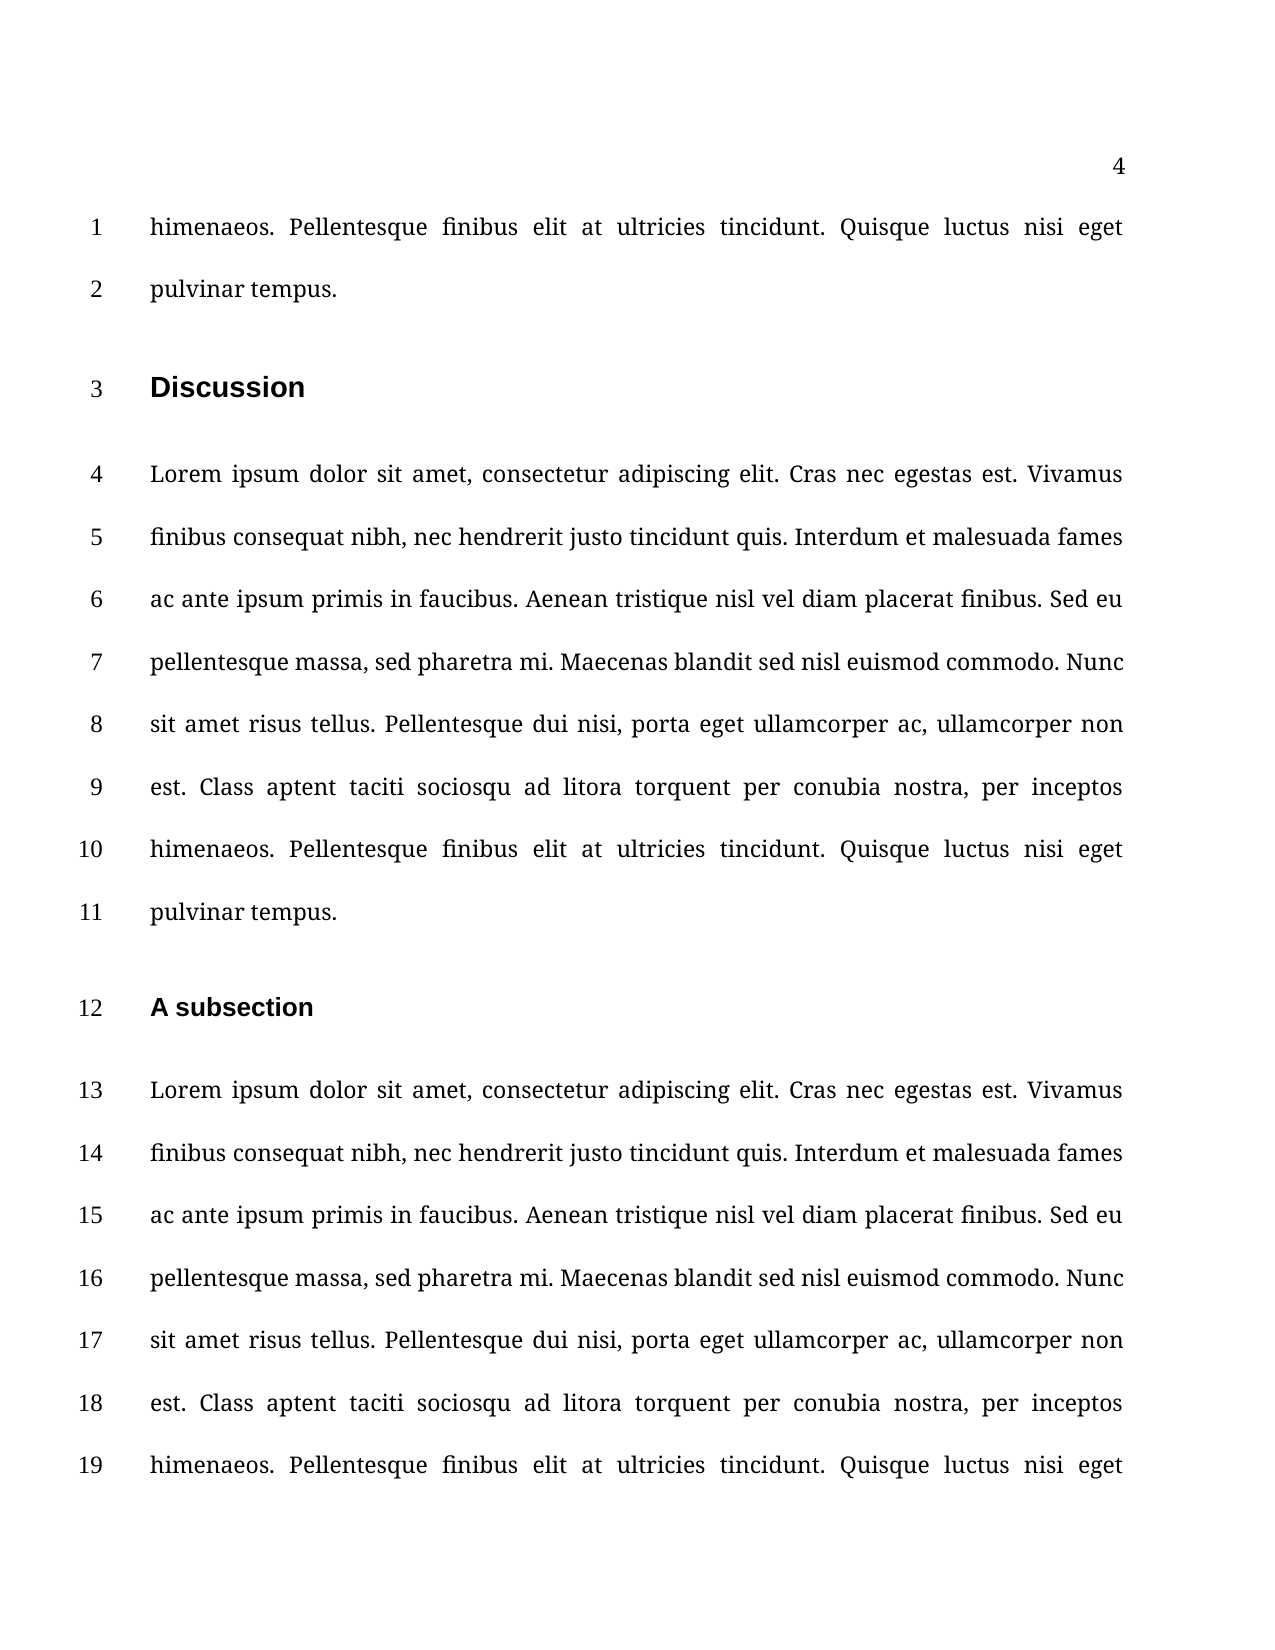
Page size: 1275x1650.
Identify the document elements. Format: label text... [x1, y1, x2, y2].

subtitle A subsection [150, 992, 1125, 1022]
text Lorem ipsum dolor sit amet, consectetur adipiscing elit. Cras nec egestas est. Vivamus finibus consequat nibh, nec hendrerit justo tincidunt quis. Interdum et malesuada fames ac ante ipsum primis in faucibus. Aenean tristique nisl vel diam placerat finibus. Sed eu pellentesque massa, sed pharetra mi. Maecenas blandit sed nisl euismod commodo. Nunc sit amet risus tellus. Pellentesque dui nisi, porta eget ullamcorper ac, ullamcorper non est. Class aptent taciti sociosqu ad litora torquent per conubia nostra, per inceptos himenaeos. Pellentesque finibus elit at ultricies tincidunt. Quisque luctus nisi eget pulvinar tempus. [150, 458, 1125, 927]
subtitle Discussion [150, 370, 1125, 403]
text himenaeos. Pellentesque finibus elit at ultricies tincidunt. Quisque luctus nisi eget pulvinar tempus. [150, 211, 1125, 304]
text Lorem ipsum dolor sit amet, consectetur adipiscing elit. Cras nec egestas est. Vivamus finibus consequat nibh, nec hendrerit justo tincidunt quis. Interdum et malesuada fames ac ante ipsum primis in faucibus. Aenean tristique nisl vel diam placerat finibus. Sed eu pellentesque massa, sed pharetra mi. Maecenas blandit sed nisl euismod commodo. Nunc sit amet risus tellus. Pellentesque dui nisi, porta eget ullamcorper ac, ullamcorper non est. Class aptent taciti sociosqu ad litora torquent per conubia nostra, per inceptos himenaeos. Pellentesque finibus elit at ultricies tincidunt. Quisque luctus nisi eget [150, 1074, 1125, 1480]
